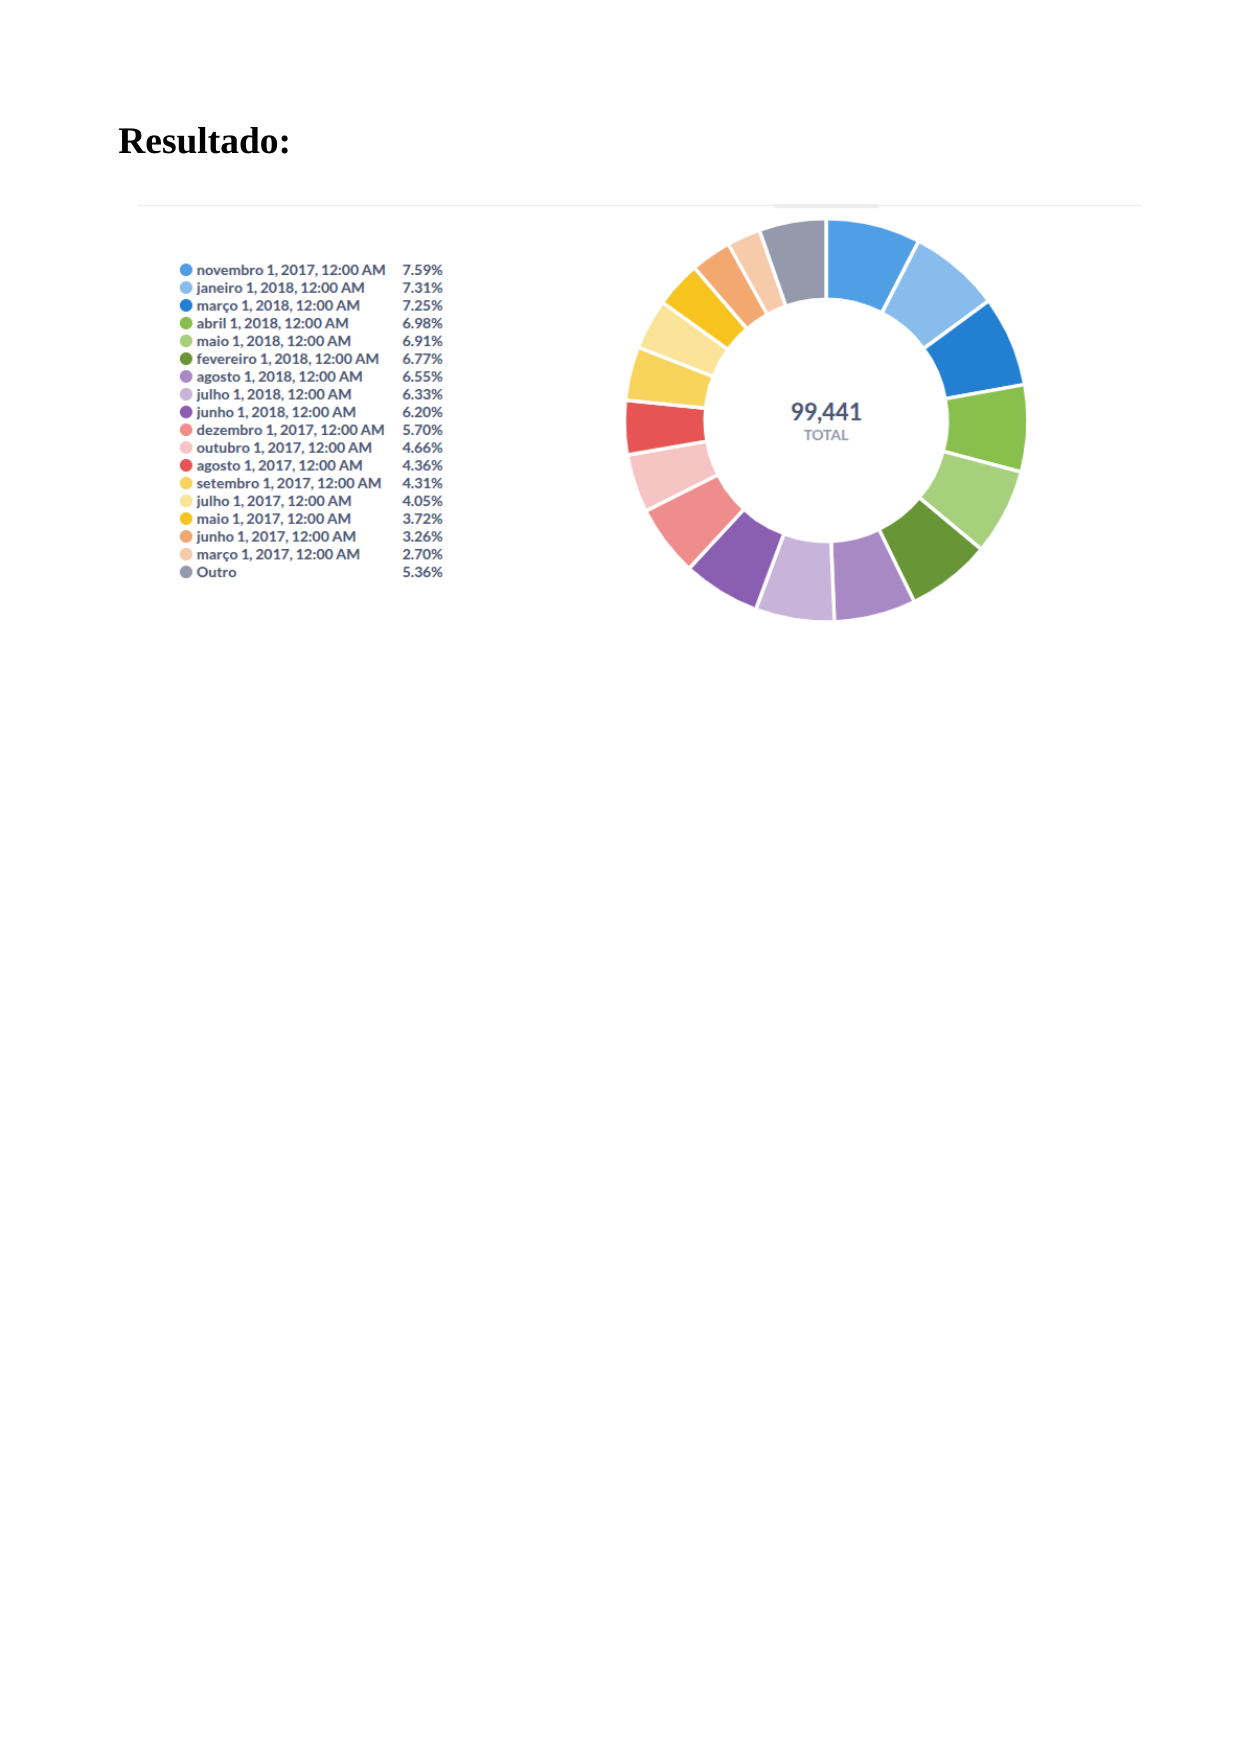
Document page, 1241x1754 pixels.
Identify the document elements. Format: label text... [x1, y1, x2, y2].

text Resultado: [118, 118, 1122, 161]
picture [137, 204, 1142, 642]
